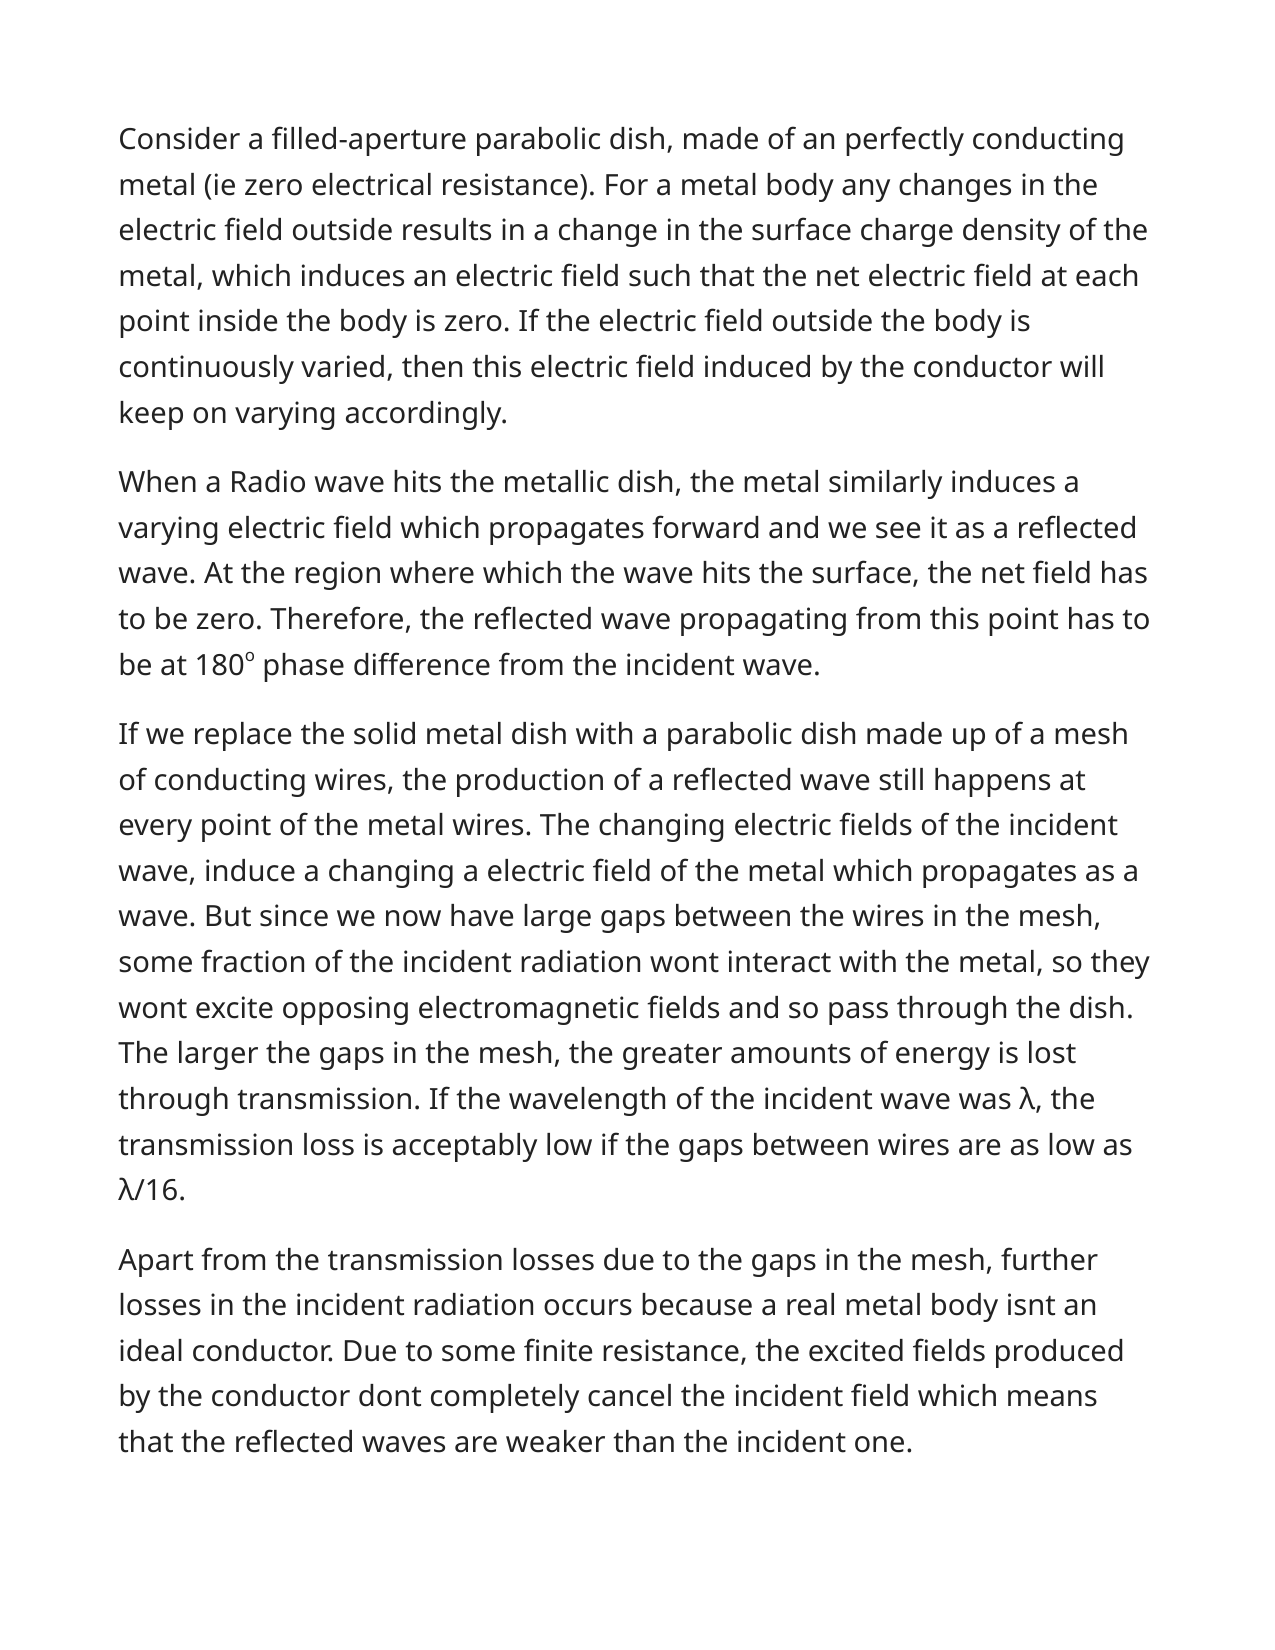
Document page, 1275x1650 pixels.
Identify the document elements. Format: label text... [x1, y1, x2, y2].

text Apart from the transmission losses due to the gaps in the mesh, further losses in the incident radiation occurs because a real metal body isnt an ideal conductor. Due to some finite resistance, the excited fields produced by the conductor dont completely cancel the incident field which means that the reflected waves are weaker than the incident one. [118, 1239, 1157, 1461]
text When a Radio wave hits the metallic dish, the metal similarly induces a varying electric field which propagates forward and we see it as a reflected wave. At the region where which the wave hits the surface, the net field has to be zero. Therefore, the reflected wave propagating from this point has to be at 180o phase difference from the incident wave. [118, 461, 1157, 683]
text Consider a filled-aperture parabolic dish, made of an perfectly conducting metal (ie zero electrical resistance). For a metal body any changes in the electric field outside results in a change in the surface charge density of the metal, which induces an electric field such that the net electric field at each point inside the body is zero. If the electric field outside the body is continuously varied, then this electric field induced by the conductor will keep on varying accordingly. [118, 118, 1157, 432]
text If we replace the solid metal dish with a parabolic dish made up of a mesh of conducting wires, the production of a reflected wave still happens at every point of the metal wires. The changing electric fields of the incident wave, induce a changing a electric field of the metal which propagates as a wave. But since we now have large gaps between the wires in the mesh, some fraction of the incident radiation wont interact with the metal, so they wont excite opposing electromagnetic fields and so pass through the dish. The larger the gaps in the mesh, the greater amounts of energy is lost through transmission. If the wavelength of the incident wave was λ, the transmission loss is acceptably low if the gaps between wires are as low as λ/16. [118, 713, 1157, 1209]
